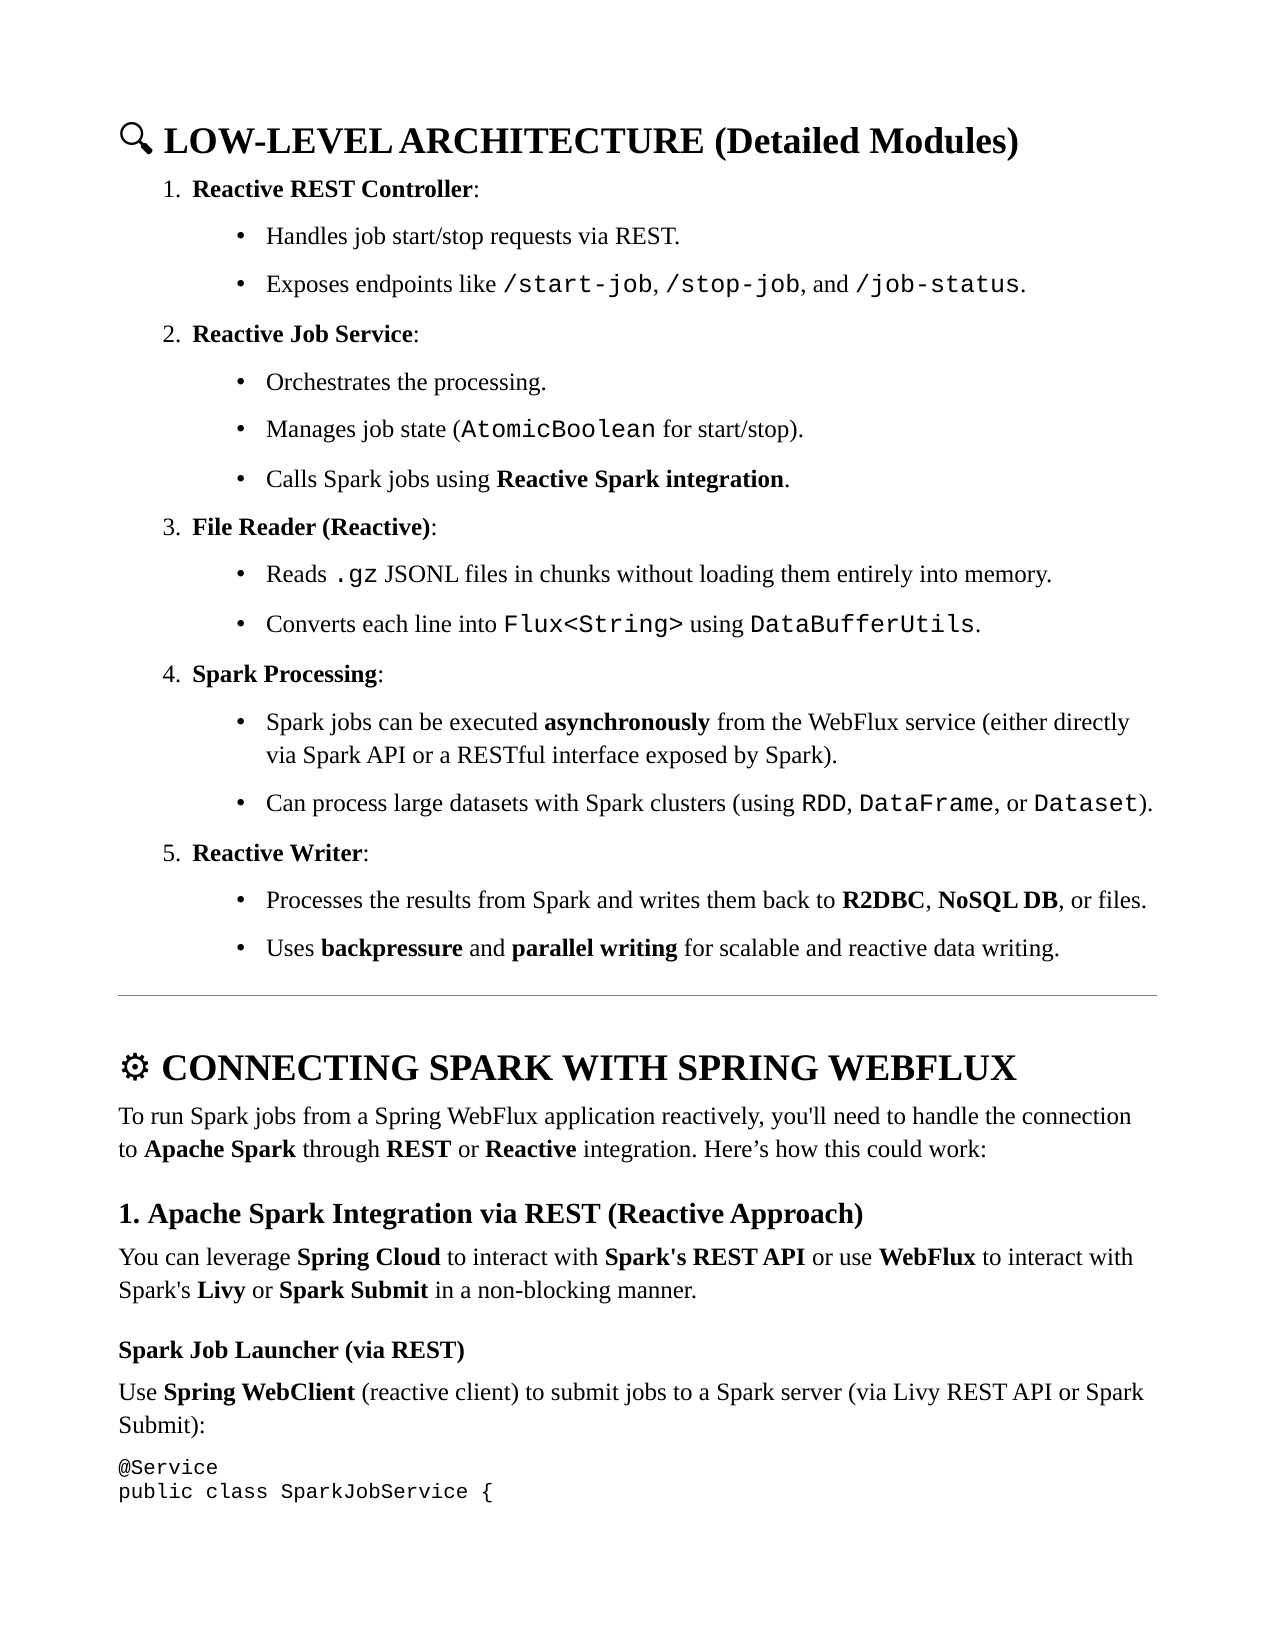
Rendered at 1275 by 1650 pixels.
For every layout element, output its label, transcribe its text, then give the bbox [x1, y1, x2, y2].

list Uses backpressure and parallel writing for scalable and reactive data writing. [236, 933, 1157, 962]
subtitle Spark Job Launcher (via REST) [118, 1336, 1157, 1364]
text @Service [118, 1457, 1157, 1481]
list File Reader (Reactive): [162, 512, 1157, 541]
text Use Spring WebClient (reactive client) to submit jobs to a Spark server (via Livy REST API or Spark Submit): [118, 1377, 1157, 1438]
subtitle 🔍 LOW-LEVEL ARCHITECTURE (Detailed Modules) [118, 118, 1157, 161]
list Reactive REST Controller: [162, 174, 1157, 202]
list Processes the results from Spark and writes them back to R2DBC, NoSQL DB, or files. [236, 885, 1157, 914]
text You can leverage Spring Cloud to interact with Spark's REST API or use WebFlux to interact with Spark's Livy or Spark Submit in a non-blocking manner. [118, 1242, 1157, 1304]
list Spark jobs can be executed asynchronously from the WebFlux service (either directly via Spark API or a RESTful interface exposed by Spark). [236, 707, 1157, 769]
list Orchestrates the processing. [236, 367, 1157, 395]
list Manages job state (AtomicBoolean for start/stop). [236, 414, 1157, 445]
list Calls Spark jobs using Reactive Spark integration. [236, 464, 1157, 493]
list Reads .gz JSONL files in chunks without loading them entirely into memory. [236, 559, 1157, 590]
list Handles job start/stop requests via REST. [236, 221, 1157, 250]
list Spark Processing: [162, 659, 1157, 688]
subtitle 1. Apache Spark Integration via REST (Reactive Approach) [118, 1196, 1157, 1230]
list Reactive Writer: [162, 838, 1157, 866]
list Converts each line into Flux<String> using DataBufferUtils. [236, 609, 1157, 640]
list Exposes endpoints like /start-job, /stop-job, and /job-status. [236, 269, 1157, 300]
text public class SparkJobService { [118, 1481, 1157, 1505]
list Can process large datasets with Spark clusters (using RDD, DataFrame, or Dataset). [236, 788, 1157, 818]
list Reactive Job Service: [162, 319, 1157, 348]
text To run Spark jobs from a Spring WebFlux application reactively, you'll need to handle the connection to Apache Spark through REST or Reactive integration. Here’s how this could work: [118, 1101, 1157, 1163]
subtitle ⚙️ CONNECTING SPARK WITH SPRING WEBFLUX [118, 1046, 1157, 1089]
